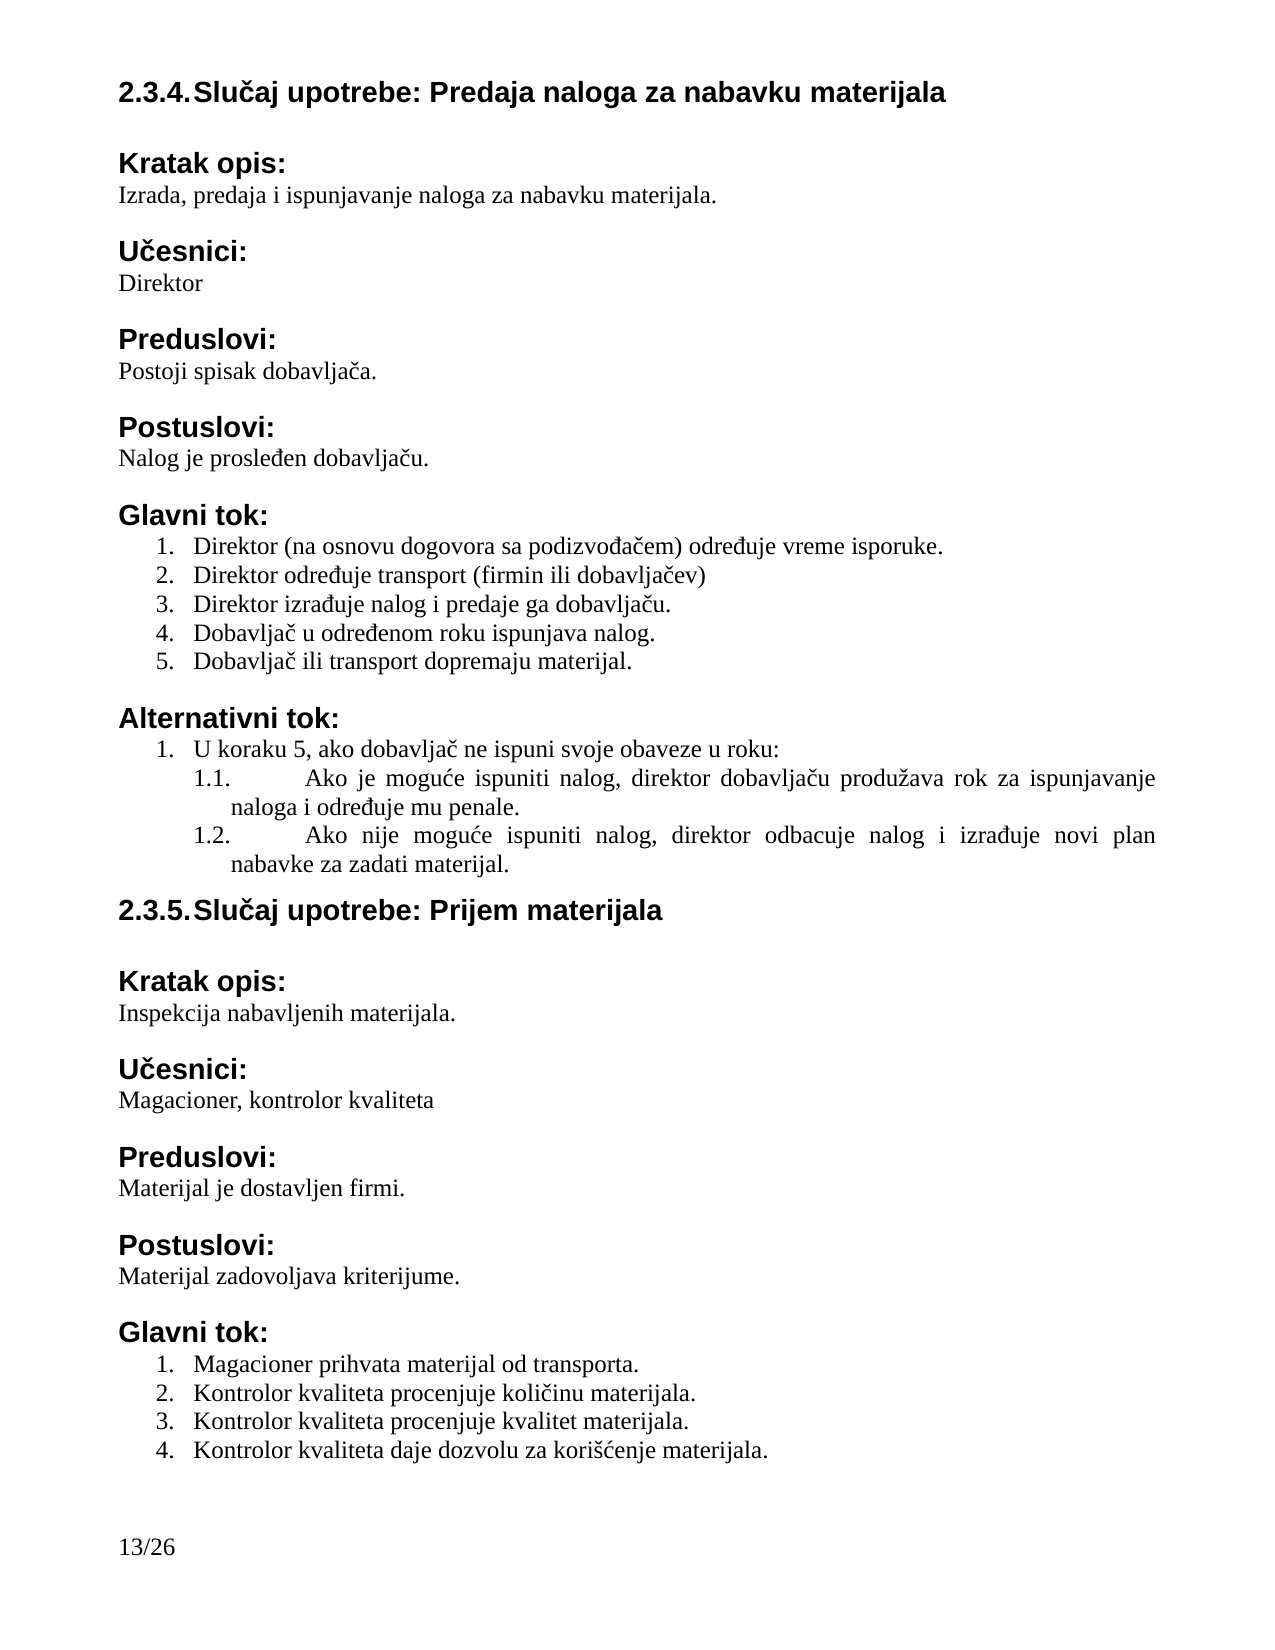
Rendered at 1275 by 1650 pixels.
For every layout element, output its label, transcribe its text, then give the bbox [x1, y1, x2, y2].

list Direktor izrađuje nalog i predaje ga dobavljaču. [156, 589, 1157, 618]
text Postoji spisak dobavljača. [118, 356, 1157, 384]
subtitle Preduslovi: [118, 322, 1157, 356]
list Direktor određuje transport (firmin ili dobavljačev) [156, 560, 1157, 589]
text Direktor [118, 268, 1157, 297]
subtitle Kratak opis: [118, 964, 1157, 998]
subtitle Učesnici: [118, 1052, 1157, 1085]
subtitle Glavni tok: [118, 1315, 1157, 1349]
subtitle Slučaj upotrebe: Predaja naloga za nabavku materijala [118, 75, 1157, 108]
subtitle Postuslovi: [118, 1227, 1157, 1261]
subtitle Slučaj upotrebe: Prijem materijala [118, 892, 1157, 926]
text Izrada, predaja i ispunjavanje naloga za nabavku materijala. [118, 180, 1157, 209]
subtitle Kratak opis: [118, 147, 1157, 180]
text Inspekcija nabavljenih materijala. [118, 998, 1157, 1026]
list Direktor (na osnovu dogovora sa podizvođačem) određuje vreme isporuke. [156, 531, 1157, 560]
list Dobavljač u određenom roku ispunjava nalog. [156, 618, 1157, 646]
list Kontrolor kvaliteta procenjuje kvalitet materijala. [156, 1406, 1157, 1435]
list U koraku 5, ako dobavljač ne ispuni svoje obaveze u roku: [156, 734, 1157, 763]
subtitle Preduslovi: [118, 1140, 1157, 1173]
text Materijal je dostavljen firmi. [118, 1173, 1157, 1202]
subtitle Postuslovi: [118, 410, 1157, 443]
list Dobavljač ili transport dopremaju materijal. [156, 646, 1157, 675]
list Ako nije moguće ispuniti nalog, direktor odbacuje nalog i izrađuje novi plan nabavke za zadati materijal. [193, 820, 1157, 878]
list Kontrolor kvaliteta procenjuje količinu materijala. [156, 1378, 1157, 1406]
text Materijal zadovoljava kriterijume. [118, 1261, 1157, 1290]
subtitle Učesnici: [118, 234, 1157, 268]
subtitle Alternativni tok: [118, 701, 1157, 734]
list Kontrolor kvaliteta daje dozvolu za korišćenje materijala. [156, 1435, 1157, 1464]
subtitle Glavni tok: [118, 498, 1157, 531]
list Magacioner prihvata materijal od transporta. [156, 1349, 1157, 1378]
list Ako je moguće ispuniti nalog, direktor dobavljaču produžava rok za ispunjavanje naloga i određuje mu penale. [193, 763, 1157, 820]
text Nalog je prosleđen dobavljaču. [118, 443, 1157, 472]
text Magacioner, kontrolor kvaliteta [118, 1085, 1157, 1114]
